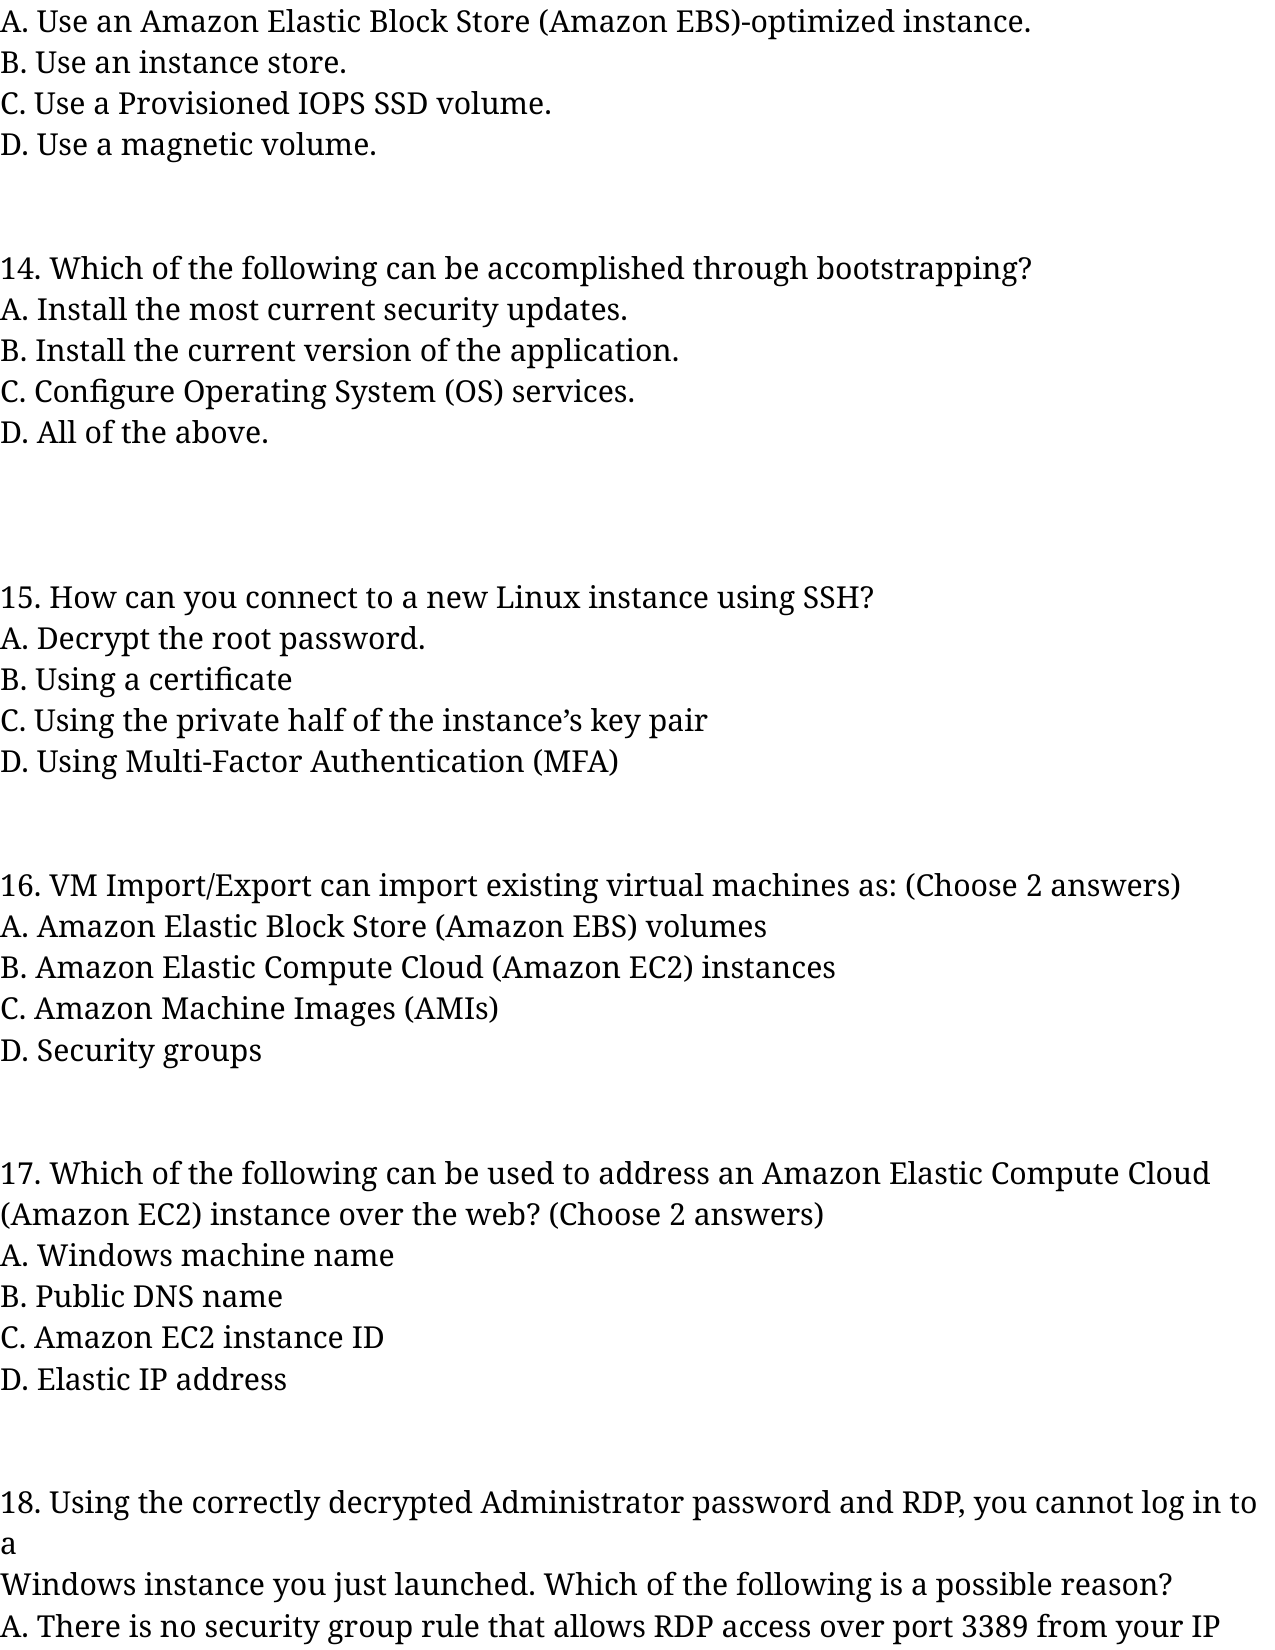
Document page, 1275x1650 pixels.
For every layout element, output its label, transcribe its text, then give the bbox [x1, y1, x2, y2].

text B. Amazon Elastic Compute Cloud (Amazon EC2) instances [0, 946, 1275, 987]
text (Amazon EC2) instance over the web? (Choose 2 answers) [0, 1193, 1275, 1234]
text A. Amazon Elastic Block Store (Amazon EBS) volumes [0, 905, 1275, 946]
text 14. Which of the following can be accomplished through bootstrapping? [0, 247, 1275, 288]
text A. Use an Amazon Elastic Block Store (Amazon EBS)-optimized instance. [0, 0, 1275, 41]
text B. Public DNS name [0, 1276, 1275, 1317]
text 18. Using the correctly decrypted Administrator password and RDP, you cannot log in to a [0, 1481, 1275, 1563]
text A. There is no security group rule that allows RDP access over port 3389 from your IP [0, 1605, 1275, 1646]
text 15. How can you connect to a new Linux instance using SSH? [0, 576, 1275, 617]
text B. Install the current version of the application. [0, 329, 1275, 370]
text D. Security groups [0, 1029, 1275, 1070]
text A. Install the most current security updates. [0, 288, 1275, 329]
text 16. VM Import/Export can import existing virtual machines as: (Choose 2 answers) [0, 864, 1275, 905]
text D. Using Multi-Factor Authentication (MFA) [0, 741, 1275, 782]
text C. Configure Operating System (OS) services. [0, 370, 1275, 411]
text A. Decrypt the root password. [0, 617, 1275, 658]
text 17. Which of the following can be used to address an Amazon Elastic Compute Cloud [0, 1152, 1275, 1193]
text B. Using a certificate [0, 658, 1275, 699]
text C. Using the private half of the instance’s key pair [0, 699, 1275, 741]
text B. Use an instance store. [0, 41, 1275, 82]
text D. Use a magnetic volume. [0, 123, 1275, 164]
text D. All of the above. [0, 411, 1275, 453]
text D. Elastic IP address [0, 1358, 1275, 1399]
text C. Amazon EC2 instance ID [0, 1317, 1275, 1358]
text C. Amazon Machine Images (AMIs) [0, 987, 1275, 1029]
text C. Use a Provisioned IOPS SSD volume. [0, 82, 1275, 123]
text Windows instance you just launched. Which of the following is a possible reason? [0, 1563, 1275, 1605]
text A. Windows machine name [0, 1234, 1275, 1276]
